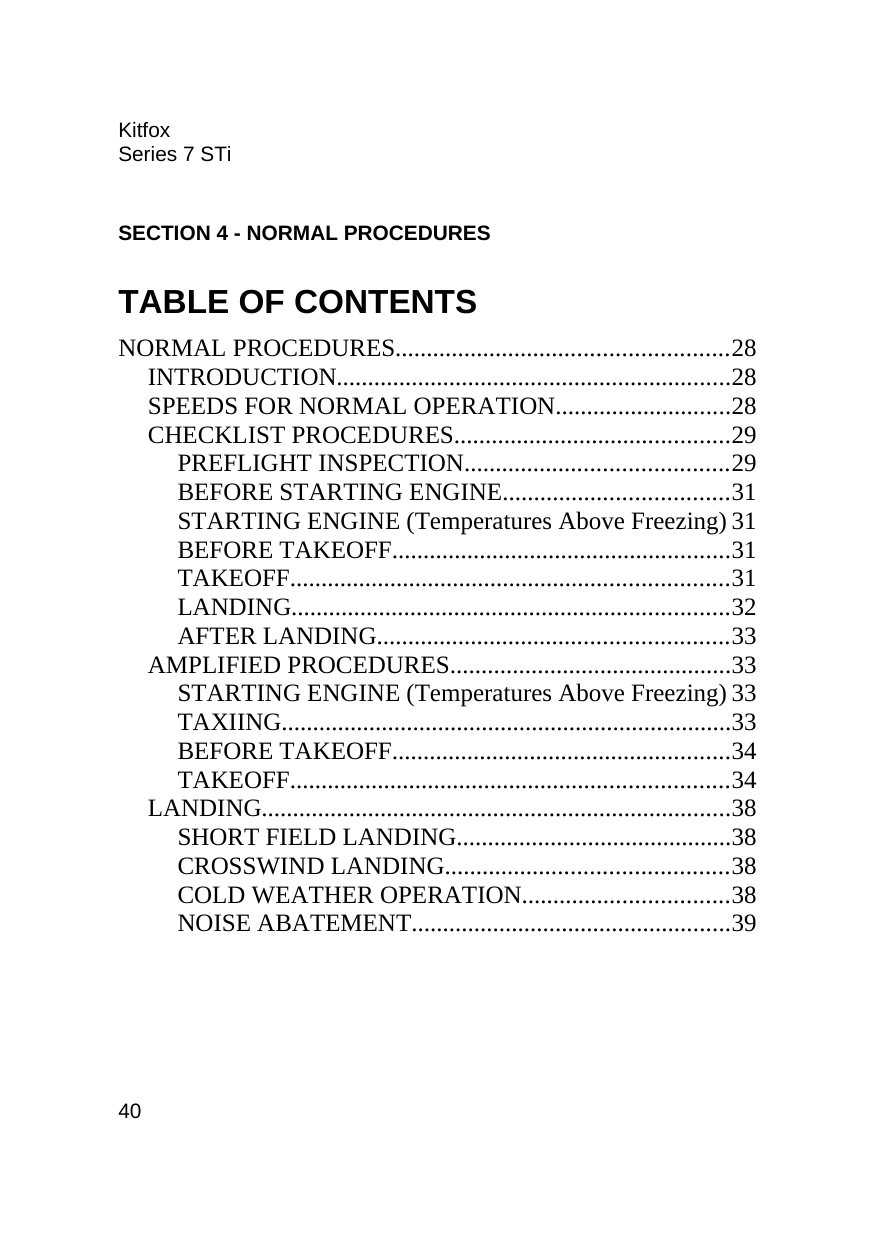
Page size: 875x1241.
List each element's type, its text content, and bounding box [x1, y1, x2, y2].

text CROSSWIND LANDING 38 [177, 851, 756, 880]
text SPEEDS FOR NORMAL OPERATION 28 [148, 391, 756, 420]
text LANDING 32 [177, 592, 756, 621]
text BEFORE TAKEOFF 31 [177, 535, 756, 563]
text LANDING 38 [148, 793, 756, 822]
text NOISE ABATEMENT 39 [177, 908, 756, 937]
text AFTER LANDING 33 [177, 621, 756, 650]
text SHORT FIELD LANDING 38 [177, 822, 756, 851]
text AMPLIFIED PROCEDURES 33 [148, 650, 756, 678]
subtitle TABLE OF CONTENTS [118, 282, 756, 321]
text STARTING ENGINE (Temperatures Above Freezing) 33 [177, 678, 756, 707]
text BEFORE TAKEOFF 34 [177, 736, 756, 765]
text STARTING ENGINE (Temperatures Above Freezing) 31 [177, 506, 756, 535]
text BEFORE STARTING ENGINE 31 [177, 477, 756, 506]
subtitle SECTION 4 - NORMAL PROCEDURES [118, 221, 756, 245]
text TAXIING 33 [177, 707, 756, 736]
text INTRODUCTION 28 [148, 362, 756, 391]
text CHECKLIST PROCEDURES 29 [148, 420, 756, 448]
text NORMAL PROCEDURES 28 [118, 333, 756, 362]
text COLD WEATHER OPERATION 38 [177, 880, 756, 908]
text TAKEOFF 34 [177, 765, 756, 793]
text TAKEOFF 31 [177, 563, 756, 592]
text PREFLIGHT INSPECTION 29 [177, 448, 756, 477]
